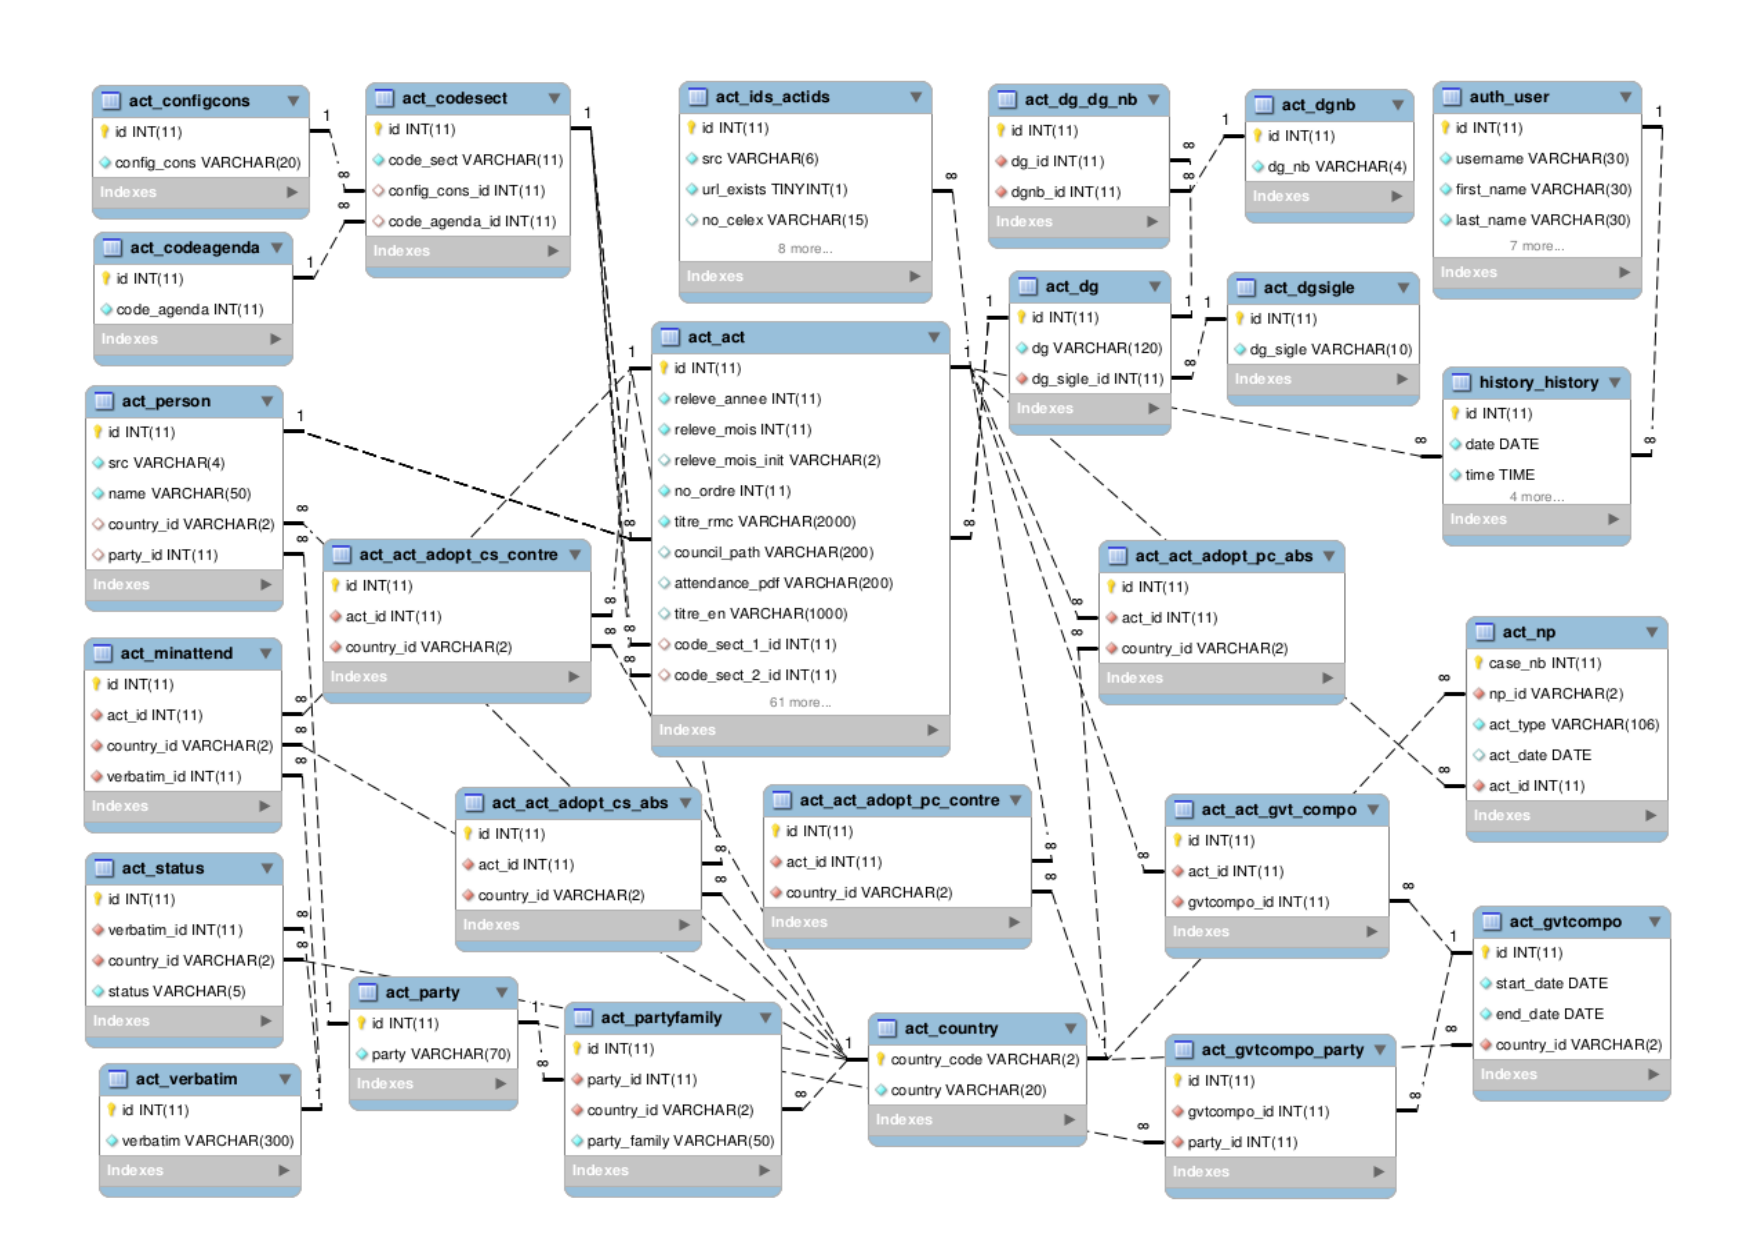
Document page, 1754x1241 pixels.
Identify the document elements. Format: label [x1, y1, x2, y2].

picture [81, 78, 1673, 1202]
